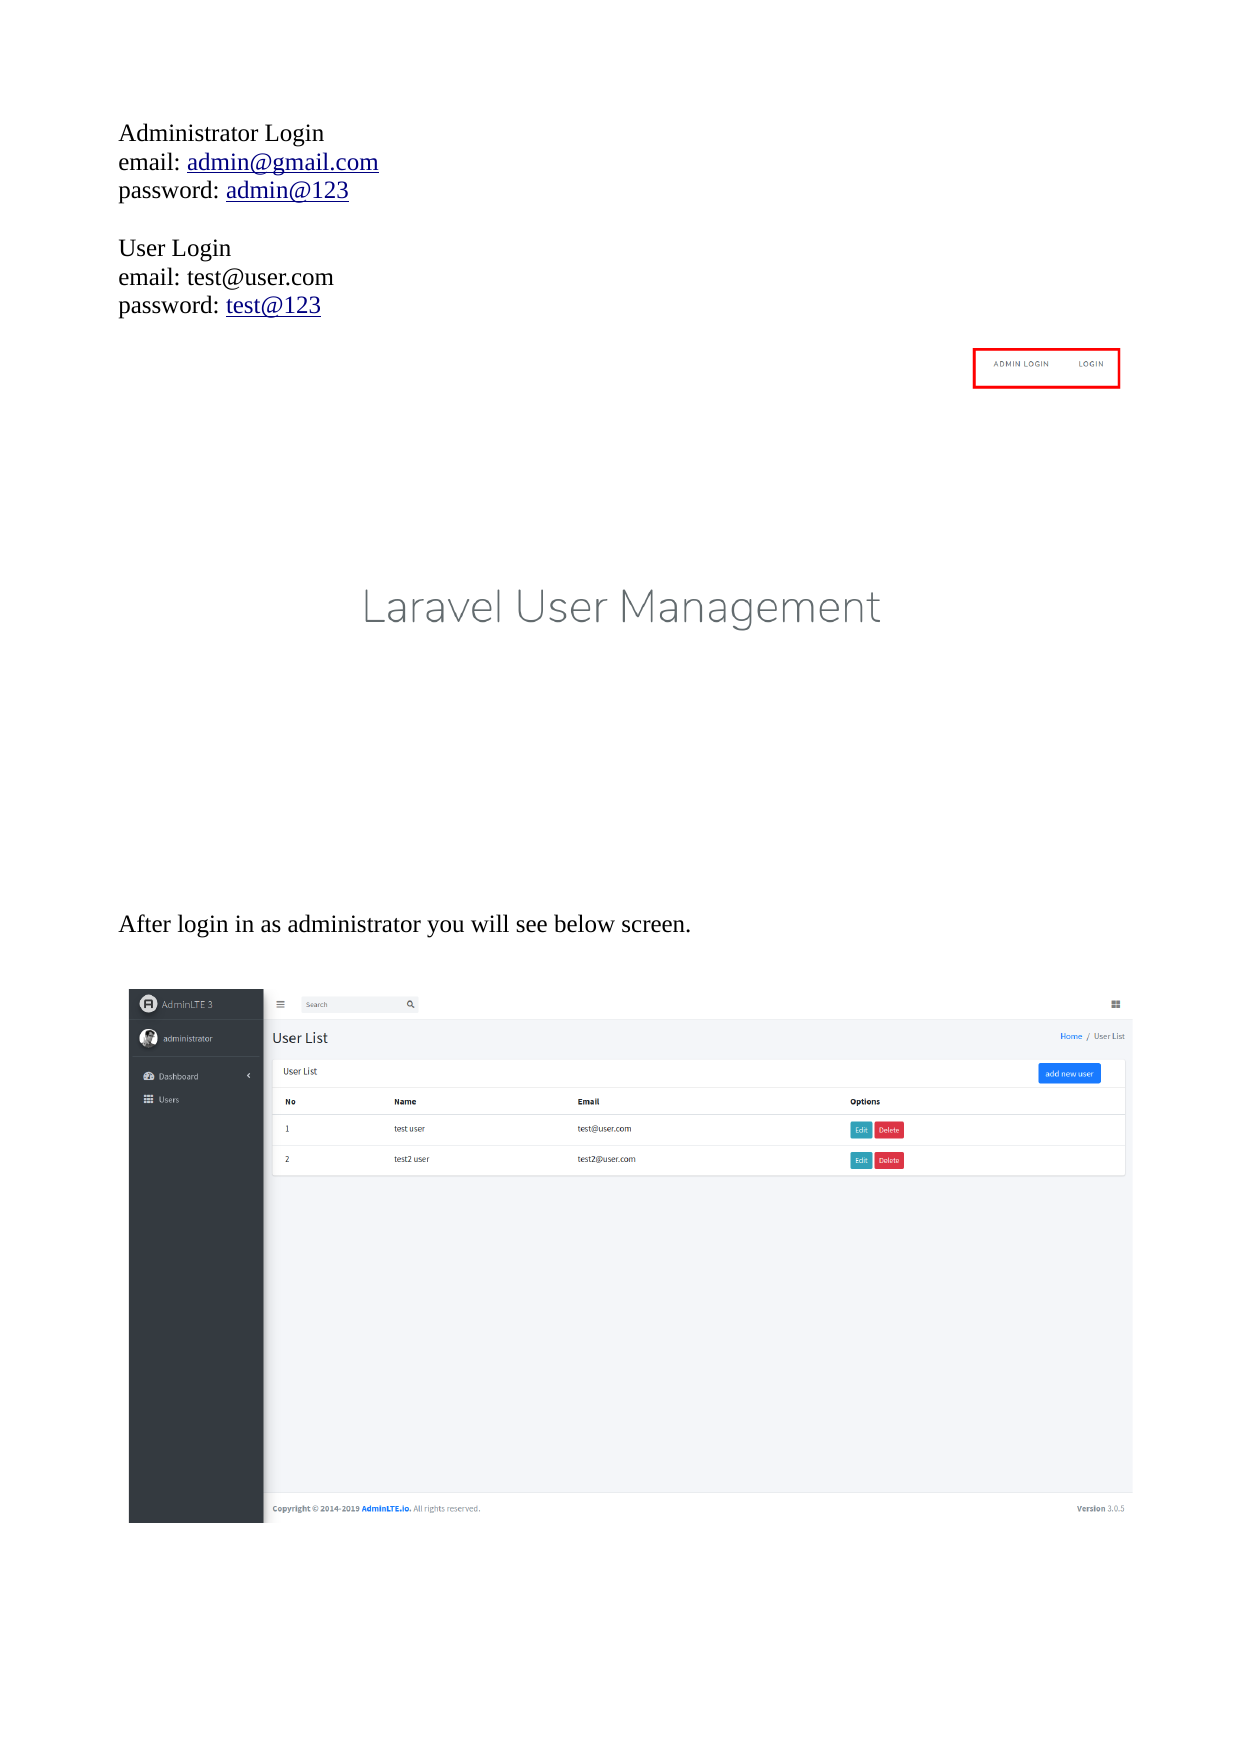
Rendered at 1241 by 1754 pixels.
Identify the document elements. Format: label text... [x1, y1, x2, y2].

text After login in as administrator you will see below screen. [118, 909, 1122, 938]
text email: test@user.com [118, 262, 1122, 291]
text User Login [118, 233, 1122, 262]
text password: admin@123 [118, 176, 1122, 204]
text password: test@123 [118, 291, 1122, 319]
picture [128, 989, 1133, 1523]
text Administrator Login [118, 118, 1122, 147]
text email: admin@gmail.com [118, 147, 1122, 176]
picture [118, 348, 1123, 881]
